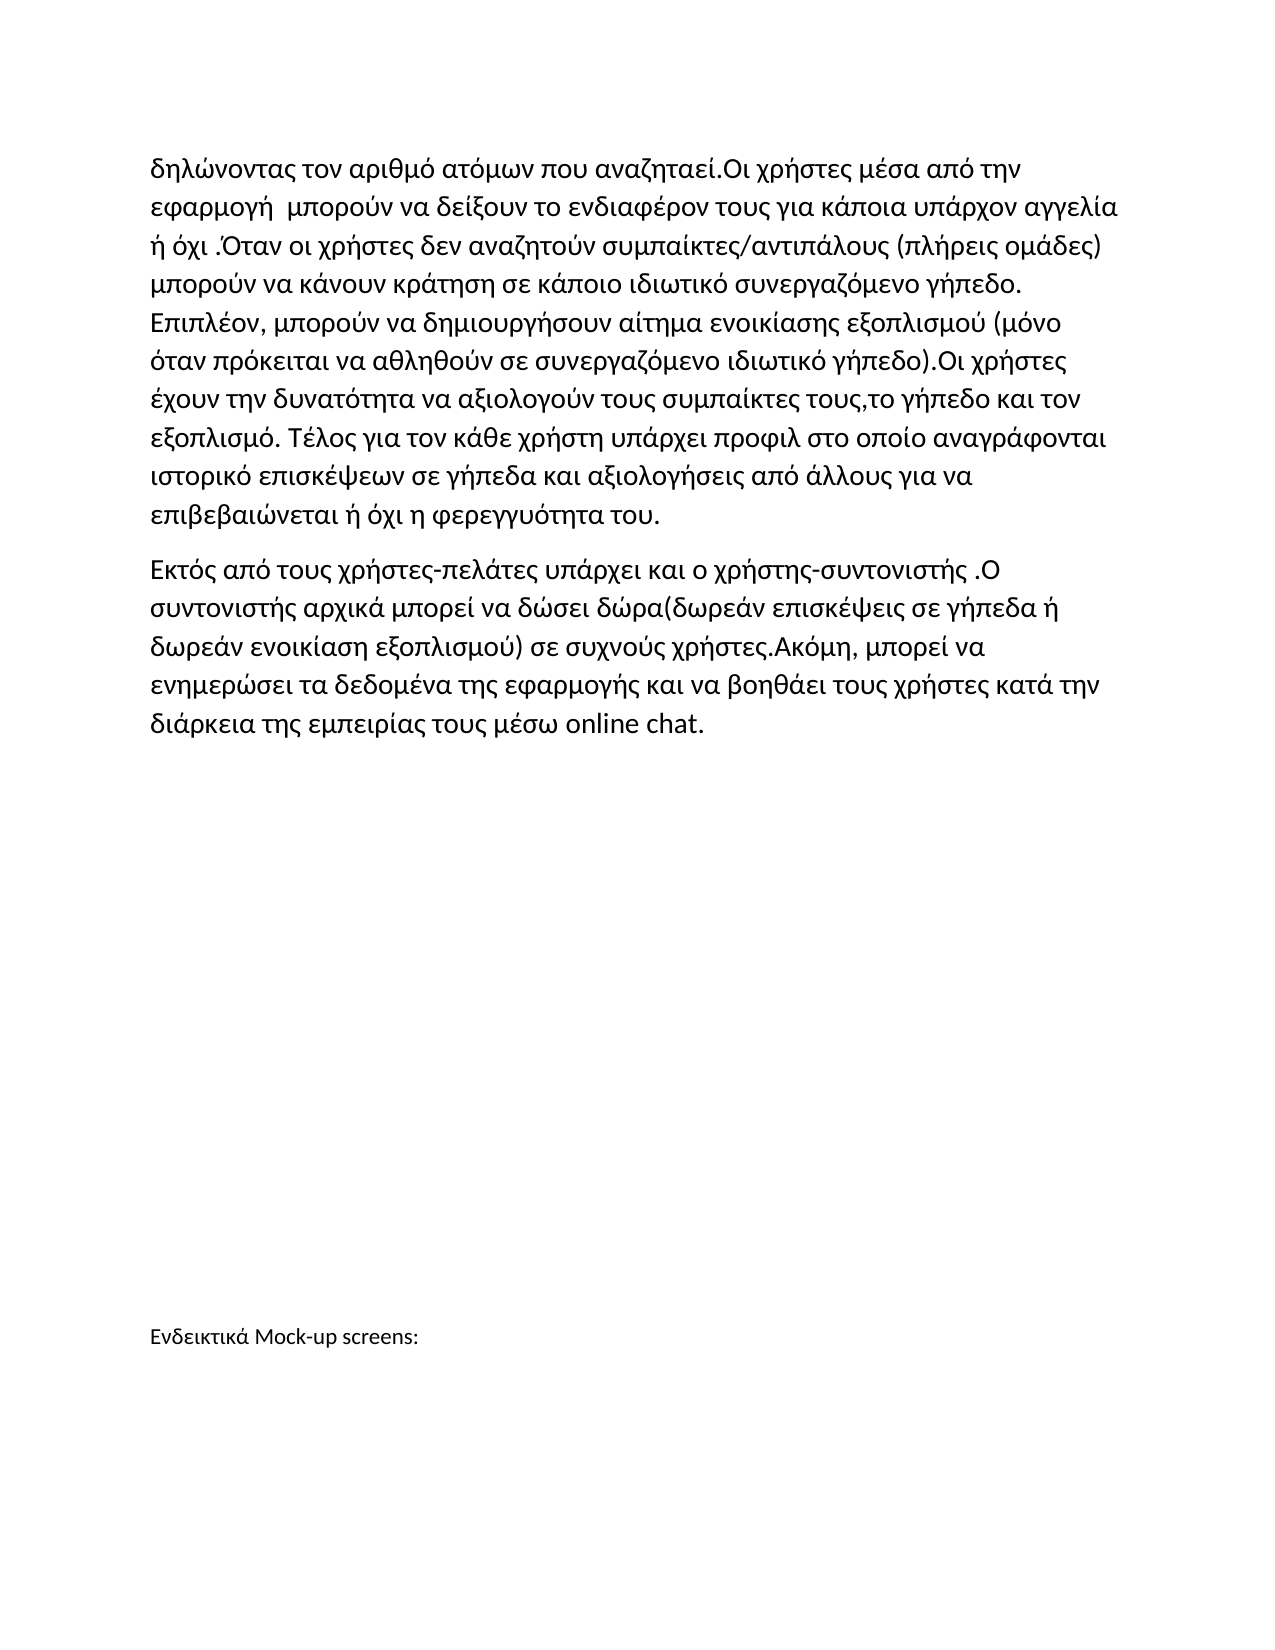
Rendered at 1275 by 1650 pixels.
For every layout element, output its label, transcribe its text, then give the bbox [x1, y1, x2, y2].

text Εκτός από τους χρήστες-πελάτες υπάρχει και ο χρήστης-συντονιστής .Ο συντονιστής αρχικά μπορεί να δώσει δώρα(δωρεάν επισκέψεις σε γήπεδα ή δωρεάν ενοικίαση εξοπλισμού) σε συχνούς χρήστες.Ακόμη, μπορεί να ενημερώσει τα δεδομένα της εφαρμογής και να βοηθάει τους χρήστες κατά την διάρκεια της εμπειρίας τους μέσω online chat. [150, 551, 1125, 740]
text δηλώνοντας τον αριθμό ατόμων που αναζηταεί.Οι χρήστες μέσα από την εφαρμογή μπορούν να δείξουν το ενδιαφέρον τους για κάποια υπάρχον αγγελία ή όχι .Όταν οι χρήστες δεν αναζητούν συμπαίκτες/αντιπάλους (πλήρεις ομάδες) μπορούν να κάνουν κράτηση σε κάποιο ιδιωτικό συνεργαζόμενο γήπεδο. Επιπλέον, μπορούν να δημιουργήσουν αίτημα ενοικίασης εξοπλισμού (μόνο όταν πρόκειται να αθληθούν σε συνεργαζόμενο ιδιωτικό γήπεδο).Οι χρήστες έχουν την δυνατότητα να αξιολογούν τους συμπαίκτες τους,το γήπεδο και τον εξοπλισμό. Τέλος για τον κάθε χρήστη υπάρχει προφιλ στο οποίο αναγράφονται ιστορικό επισκέψεων σε γήπεδα και αξιολογήσεις από άλλους για να επιβεβαιώνεται ή όχι η φερεγγυότητα του. [150, 150, 1125, 532]
text Ενδεικτικά Mock-up screens: [150, 1322, 1125, 1350]
